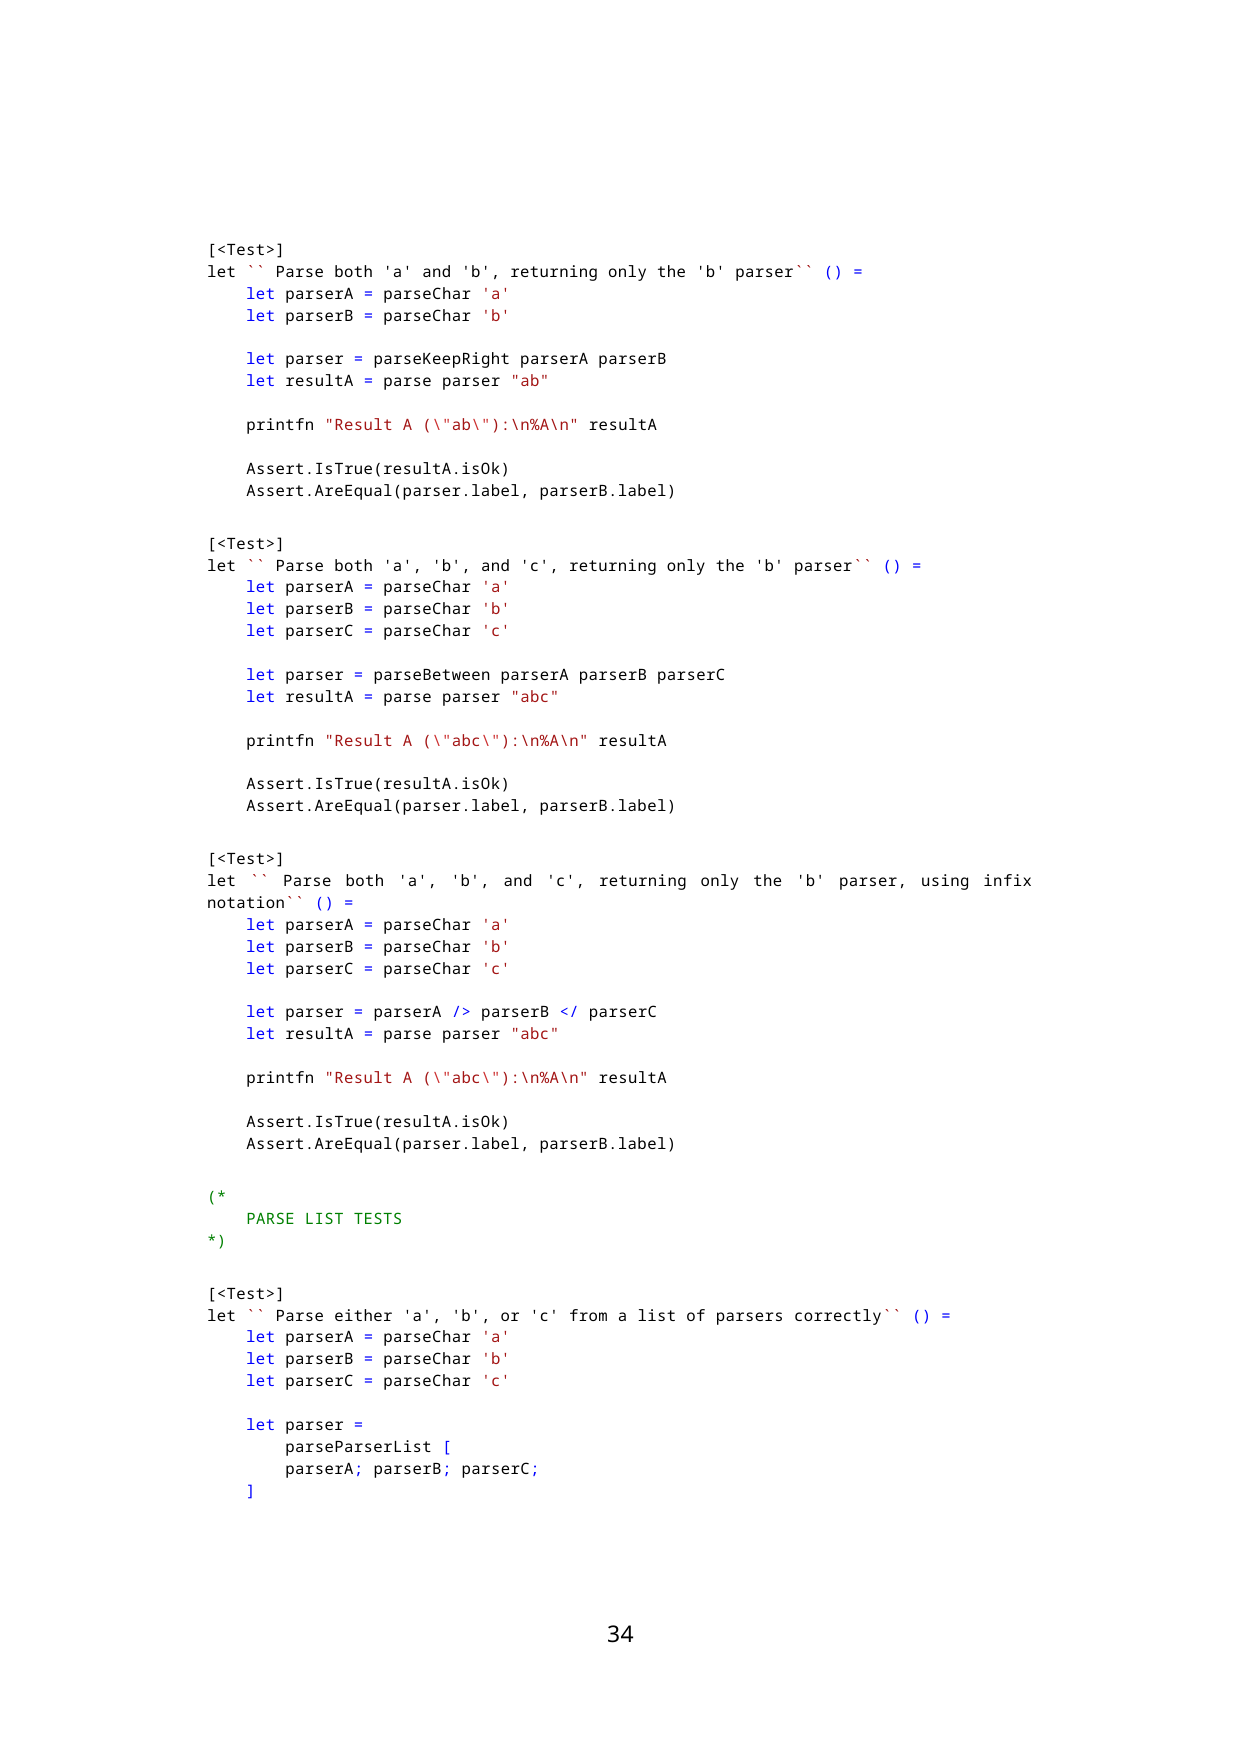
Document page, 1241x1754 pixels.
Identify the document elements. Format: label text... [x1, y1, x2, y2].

text let resultA = parse parser "ab" [207, 369, 1033, 391]
text let parserC = parseChar 'c' [207, 957, 1033, 979]
text [<Test>] [207, 1282, 1033, 1304]
text let parser = parseKeepRight parserA parserB [207, 347, 1033, 369]
text let parser = parseBetween parserA parserB parserC [207, 663, 1033, 685]
text let `` Parse both 'a', 'b', and 'c', returning only the 'b' parser`` () = [207, 554, 1033, 576]
text let parserA = parseChar 'a' [207, 576, 1033, 597]
text let parserB = parseChar 'b' [207, 935, 1033, 957]
text Assert.AreEqual(parser.label, parserB.label) [207, 479, 1033, 501]
text let resultA = parse parser "abc" [207, 1022, 1033, 1044]
text *) [207, 1229, 1033, 1251]
text Assert.IsTrue(resultA.isOk) [207, 772, 1033, 794]
text [<Test>] [207, 847, 1033, 869]
text let parser = parserA /> parserB </ parserC [207, 1001, 1033, 1022]
text let parserA = parseChar 'a' [207, 1326, 1033, 1347]
text let parserB = parseChar 'b' [207, 597, 1033, 619]
text let parserB = parseChar 'b' [207, 304, 1033, 326]
text let parserA = parseChar 'a' [207, 282, 1033, 304]
text [<Test>] [207, 532, 1033, 554]
text Assert.IsTrue(resultA.isOk) [207, 1110, 1033, 1132]
text (* [207, 1185, 1033, 1207]
text ] [207, 1479, 1033, 1501]
text let parserC = parseChar 'c' [207, 619, 1033, 641]
text Assert.AreEqual(parser.label, parserB.label) [207, 794, 1033, 816]
text let parserA = parseChar 'a' [207, 913, 1033, 935]
text parserA; parserB; parserC; [207, 1457, 1033, 1479]
text PARSE LIST TESTS [207, 1207, 1033, 1229]
text let parserB = parseChar 'b' [207, 1347, 1033, 1369]
text printfn "Result A (\"ab\"):\n%A\n" resultA [207, 413, 1033, 435]
text parseParserList [ [207, 1435, 1033, 1457]
text let `` Parse either 'a', 'b', or 'c' from a list of parsers correctly`` () = [207, 1304, 1033, 1326]
text let `` Parse both 'a', 'b', and 'c', returning only the 'b' parser, using infix notation`` () = [207, 869, 1033, 913]
text let parser = [207, 1413, 1033, 1435]
text printfn "Result A (\"abc\"):\n%A\n" resultA [207, 1066, 1033, 1088]
text printfn "Result A (\"abc\"):\n%A\n" resultA [207, 729, 1033, 751]
text let parserC = parseChar 'c' [207, 1369, 1033, 1391]
text let resultA = parse parser "abc" [207, 685, 1033, 707]
text Assert.AreEqual(parser.label, parserB.label) [207, 1132, 1033, 1154]
text Assert.IsTrue(resultA.isOk) [207, 457, 1033, 479]
text let `` Parse both 'a' and 'b', returning only the 'b' parser`` () = [207, 260, 1033, 282]
text [<Test>] [207, 238, 1033, 260]
